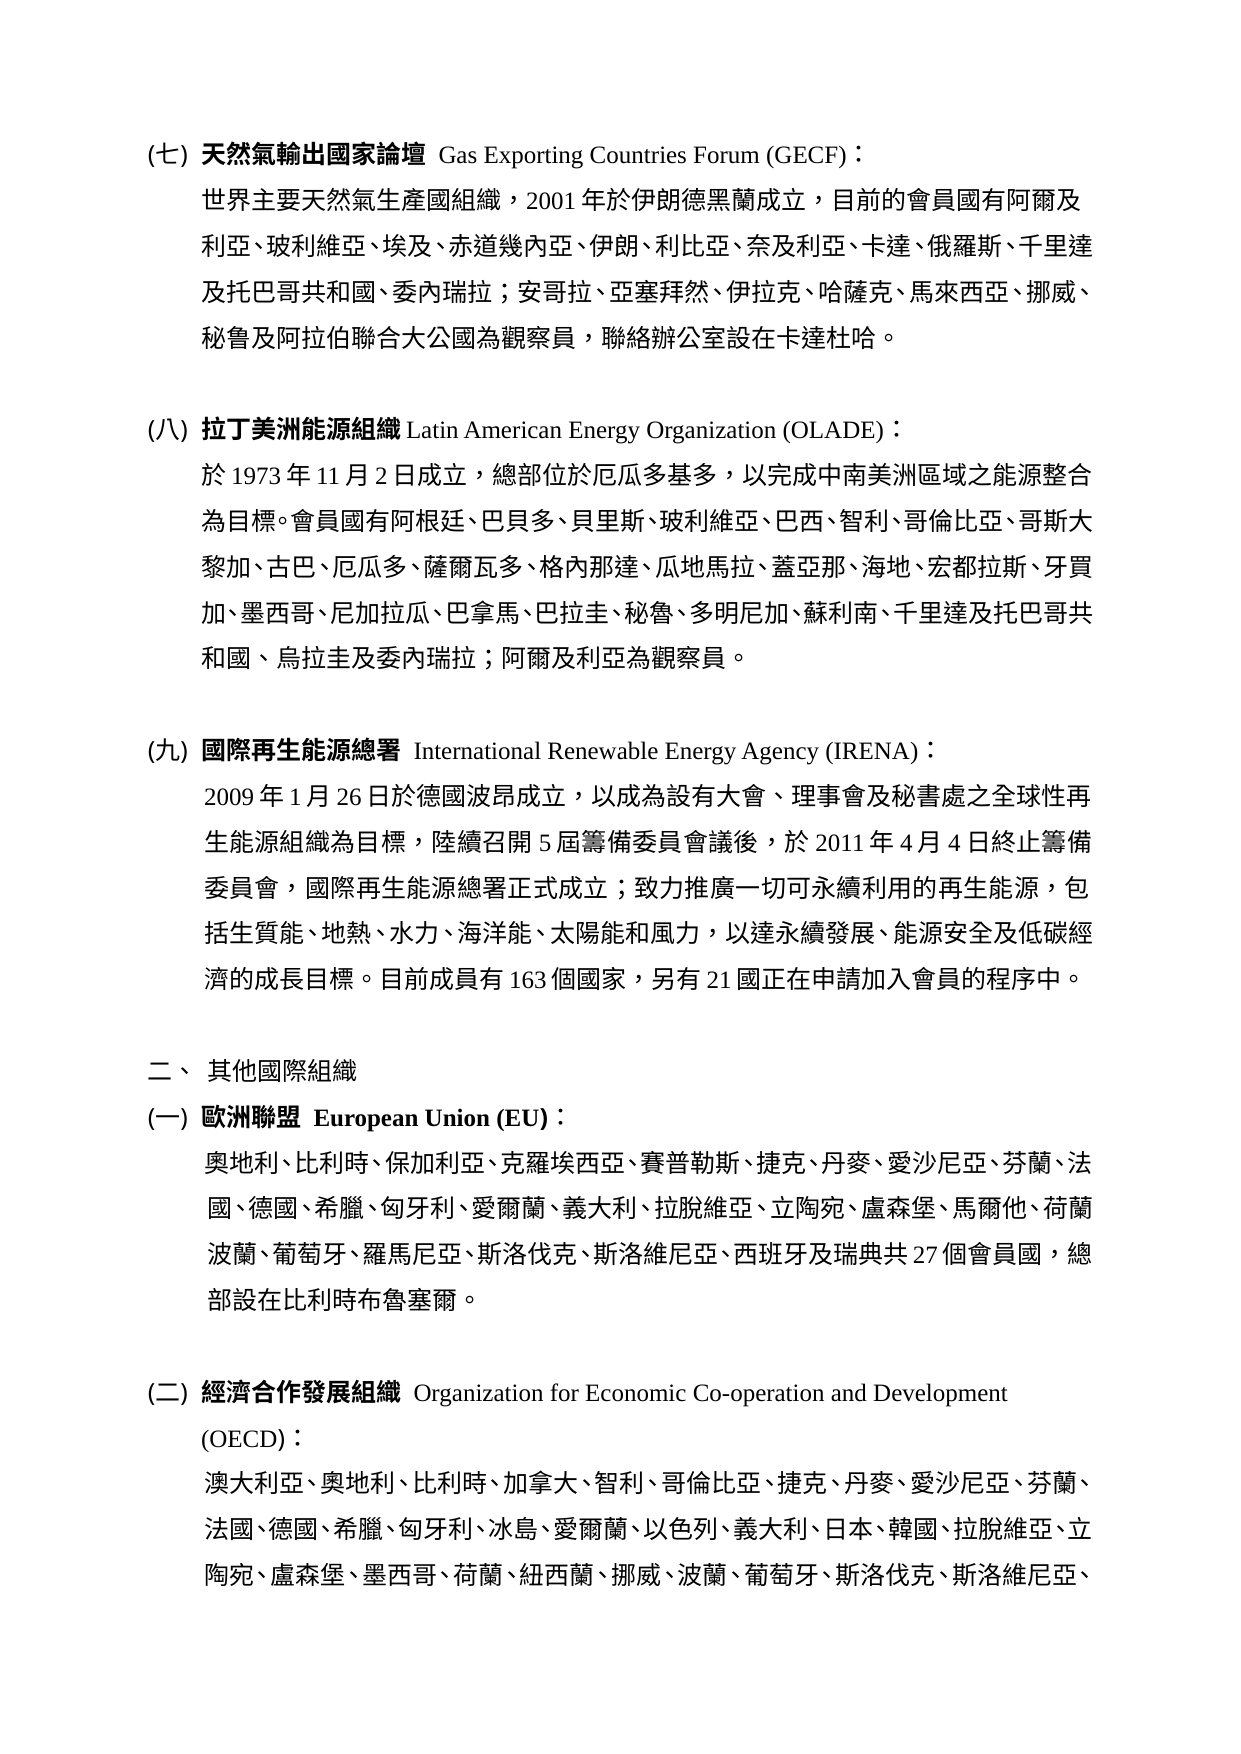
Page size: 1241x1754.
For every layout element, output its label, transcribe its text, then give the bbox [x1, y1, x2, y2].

text 世界主要天然氣生產國組織，2001年於伊朗德黑蘭成立，目前的會員國有阿爾及利亞、玻利維亞、埃及、赤道幾內亞、伊朗、利比亞、奈及利亞、卡達、俄羅斯、千里達及托巴哥共和國、委內瑞拉；安哥拉、亞塞拜然、伊拉克、哈薩克、馬來西亞、挪威、秘鲁及阿拉伯聯合大公國為觀察員，聯絡辦公室設在卡達杜哈。 [201, 173, 1092, 356]
list 國際再生能源總署 International Renewable Energy Agency (IRENA)： [148, 723, 1092, 769]
text 澳大利亞、奧地利、比利時、加拿大、智利、哥倫比亞、捷克、丹麥、愛沙尼亞、芬蘭、法國、德國、希臘、匈牙利、冰島、愛爾蘭、以色列、義大利、日本、韓國、拉脫維亞、立陶宛、盧森堡、墨西哥、荷蘭、紐西蘭、挪威、波蘭、葡萄牙、斯洛伐克、斯洛維尼亞、西班牙、瑞典、瑞士、土耳其、英國、美國共37個會員國，總部設在法國巴黎。 [204, 1456, 1092, 1594]
list 經濟合作發展組織 Organization for Economic Co-operation and Development (OECD)： [148, 1364, 1092, 1456]
list 歐洲聯盟 European Union (EU)： [148, 1089, 1092, 1135]
text 於1973年11月2日成立，總部位於厄瓜多基多，以完成中南美洲區域之能源整合為目標。會員國有阿根廷、巴貝多、貝里斯、玻利維亞、巴西、智利、哥倫比亞、哥斯大黎加、古巴、厄瓜多、薩爾瓦多、格內那達、瓜地馬拉、蓋亞那、海地、宏都拉斯、牙買加、墨西哥、尼加拉瓜、巴拿馬、巴拉圭、秘魯、多明尼加、蘇利南、千里達及托巴哥共和國、烏拉圭及委內瑞拉；阿爾及利亞為觀察員。 [201, 448, 1092, 677]
list 其他國際組織 [148, 1044, 1092, 1089]
text 2009年1月26日於德國波昂成立，以成為設有大會、理事會及秘書處之全球性再生能源組織為目標，陸續召開5屆籌備委員會議後，於2011年4月4日終止籌備委員會，國際再生能源總署正式成立；致力推廣一切可永續利用的再生能源，包括生質能、地熱、水力、海洋能、太陽能和風力，以達永續發展、能源安全及低碳經濟的成長目標。目前成員有163個國家，另有21國正在申請加入會員的程序中。 [204, 769, 1092, 998]
text 奧地利、比利時、保加利亞、克羅埃西亞、賽普勒斯、捷克、丹麥、愛沙尼亞、芬蘭、法國、德國、希臘、匈牙利、愛爾蘭、義大利、拉脫維亞、立陶宛、盧森堡、馬爾他、荷蘭、波蘭、葡萄牙、羅馬尼亞、斯洛伐克、斯洛維尼亞、西班牙及瑞典共27個會員國，總部設在比利時布魯塞爾。 [204, 1135, 1092, 1319]
list 天然氣輸出國家論壇 Gas Exporting Countries Forum (GECF)： [148, 127, 1092, 173]
list 拉丁美洲能源組織Latin American Energy Organization (OLADE)： [148, 402, 1092, 448]
